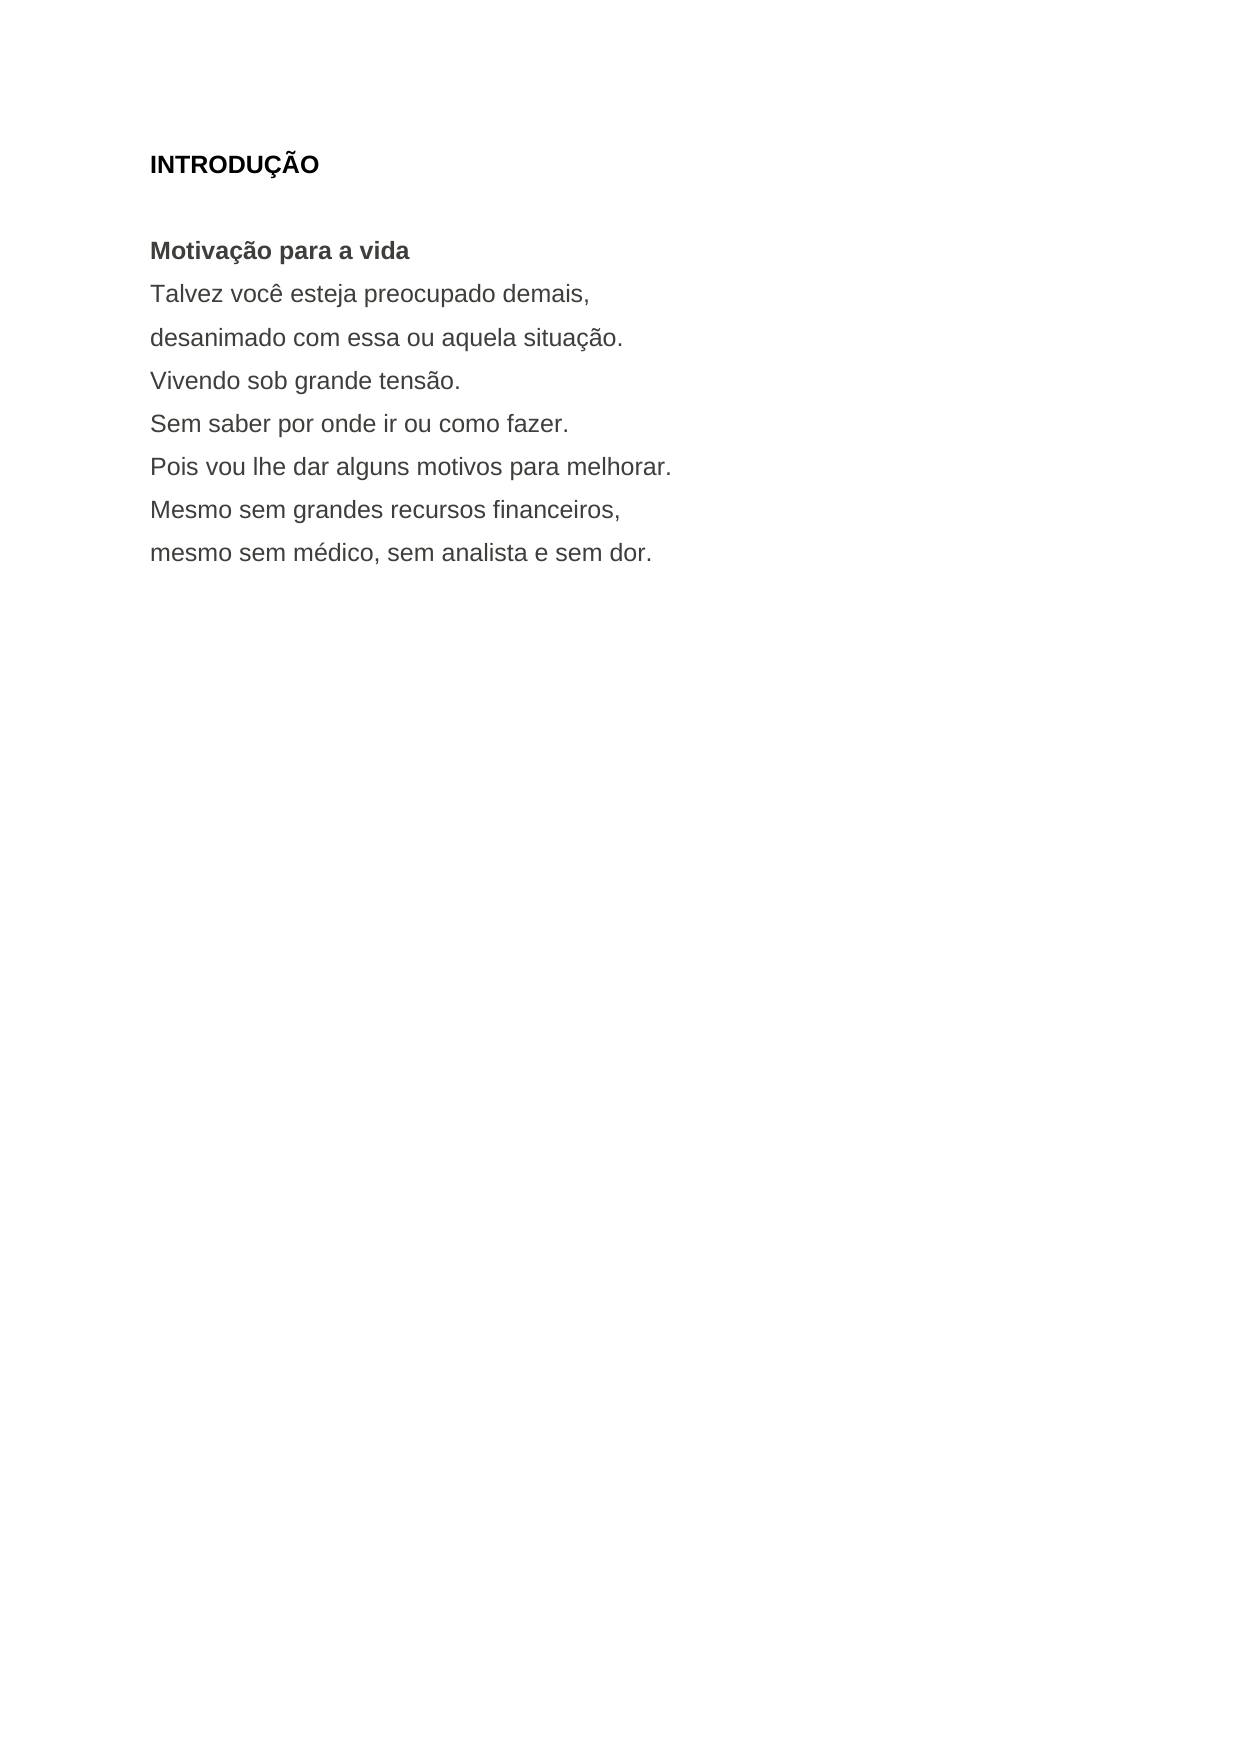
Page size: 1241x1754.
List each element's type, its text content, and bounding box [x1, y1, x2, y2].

text Vivendo sob grande tensão. [150, 366, 1090, 394]
text Motivação para a vida [150, 236, 1090, 265]
text Pois vou lhe dar alguns motivos para melhorar. [150, 452, 1090, 481]
subtitle INTRODUÇÃO [319, 150, 1090, 179]
text desanimado com essa ou aquela situação. [150, 322, 1090, 351]
text Sem saber por onde ir ou como fazer. [150, 409, 1090, 437]
text Talvez você esteja preocupado demais, [150, 279, 1090, 308]
text mesmo sem médico, sem analista e sem dor. [150, 538, 1090, 567]
text Mesmo sem grandes recursos financeiros, [150, 495, 1090, 524]
